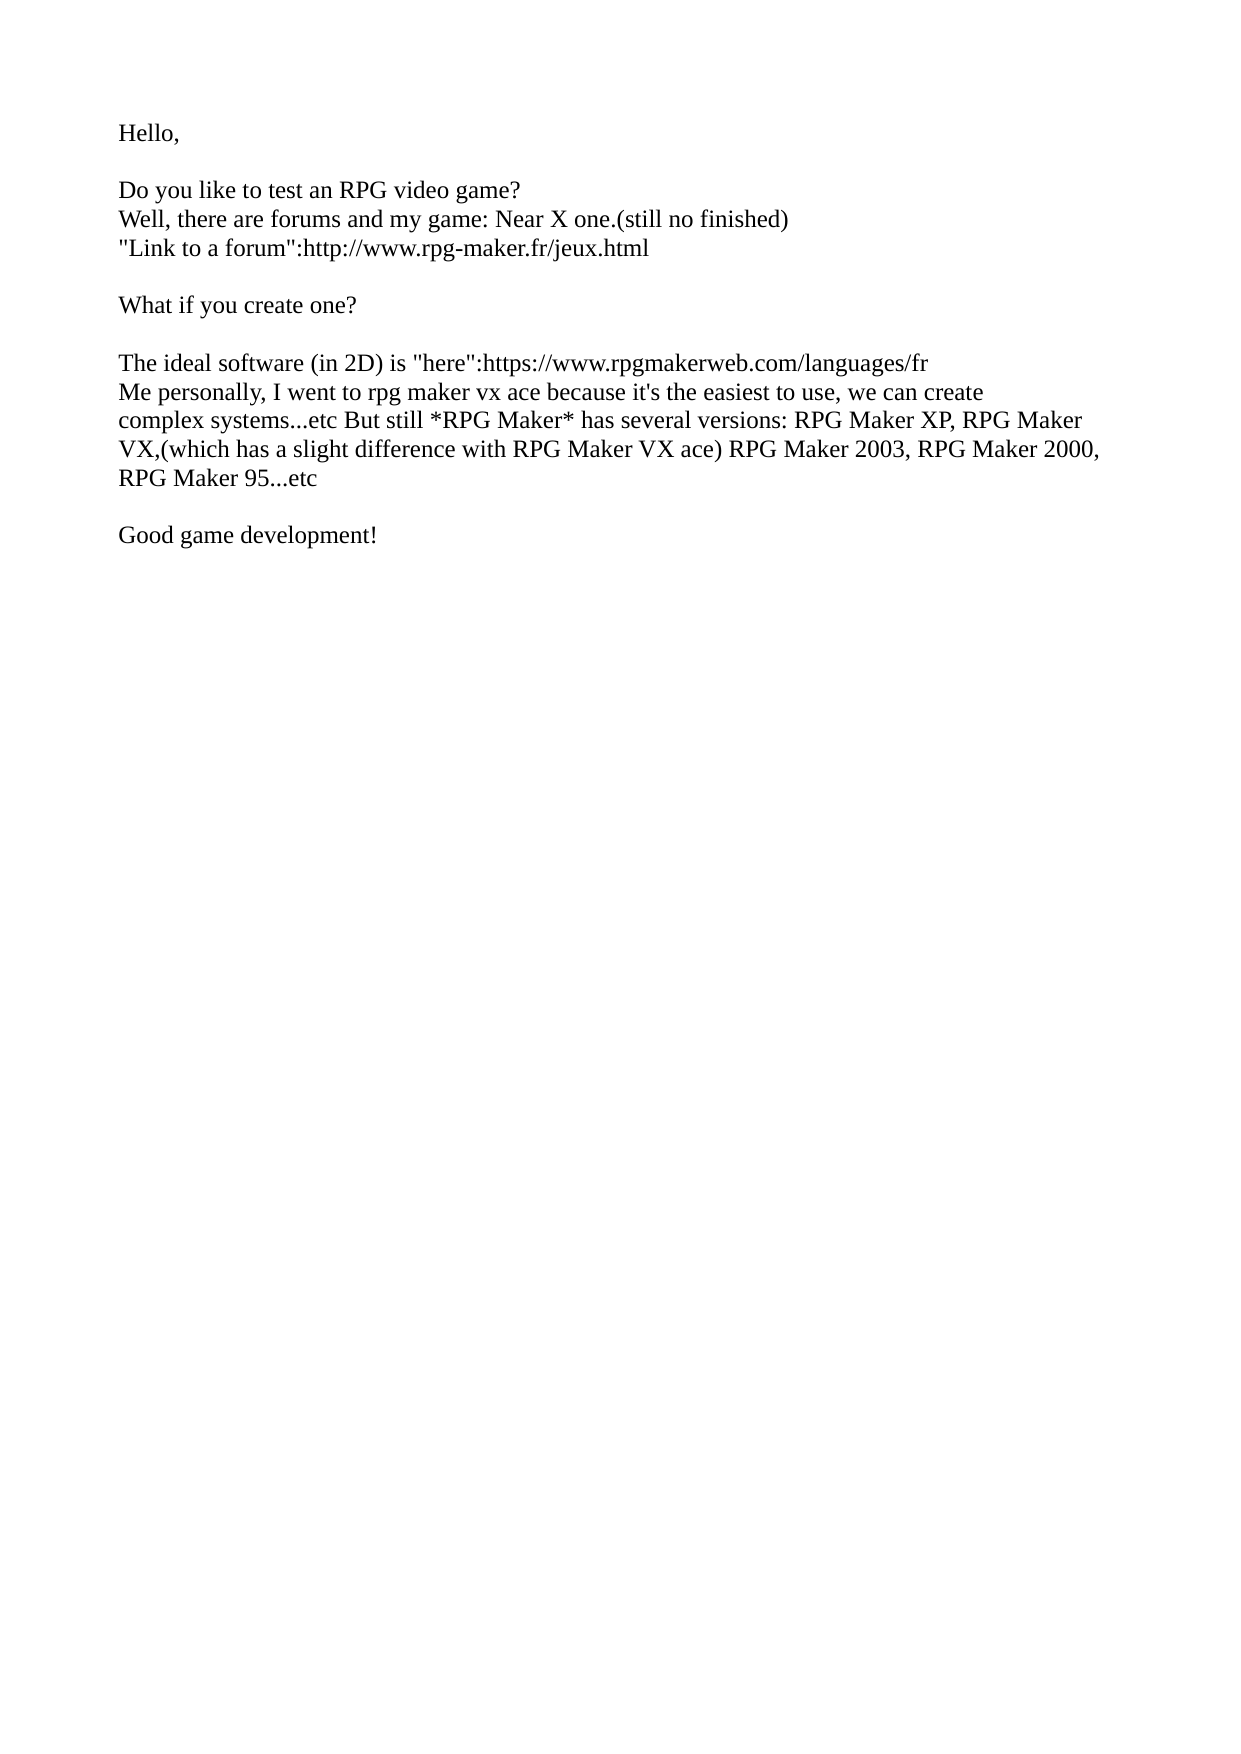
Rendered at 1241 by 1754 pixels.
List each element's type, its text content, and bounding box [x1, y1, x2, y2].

text The ideal software (in 2D) is "here":https://www.rpgmakerweb.com/languages/fr [118, 348, 1122, 377]
text Hello, [118, 118, 1122, 147]
text Well, there are forums and my game: Near X one.(still no finished) [118, 204, 1122, 233]
text Me personally, I went to rpg maker vx ace because it's the easiest to use, we can create [118, 377, 1122, 406]
text What if you create one? [118, 291, 1122, 319]
text Do you like to test an RPG video game? [118, 176, 1122, 204]
text "Link to a forum":http://www.rpg-maker.fr/jeux.html [118, 233, 1122, 262]
text Good game development! [118, 521, 1122, 549]
text complex systems...etc But still *RPG Maker* has several versions: RPG Maker XP, RPG Maker VX,(which has a slight difference with RPG Maker VX ace) RPG Maker 2003, RPG Maker 2000, RPG Maker 95...etc [118, 406, 1122, 492]
